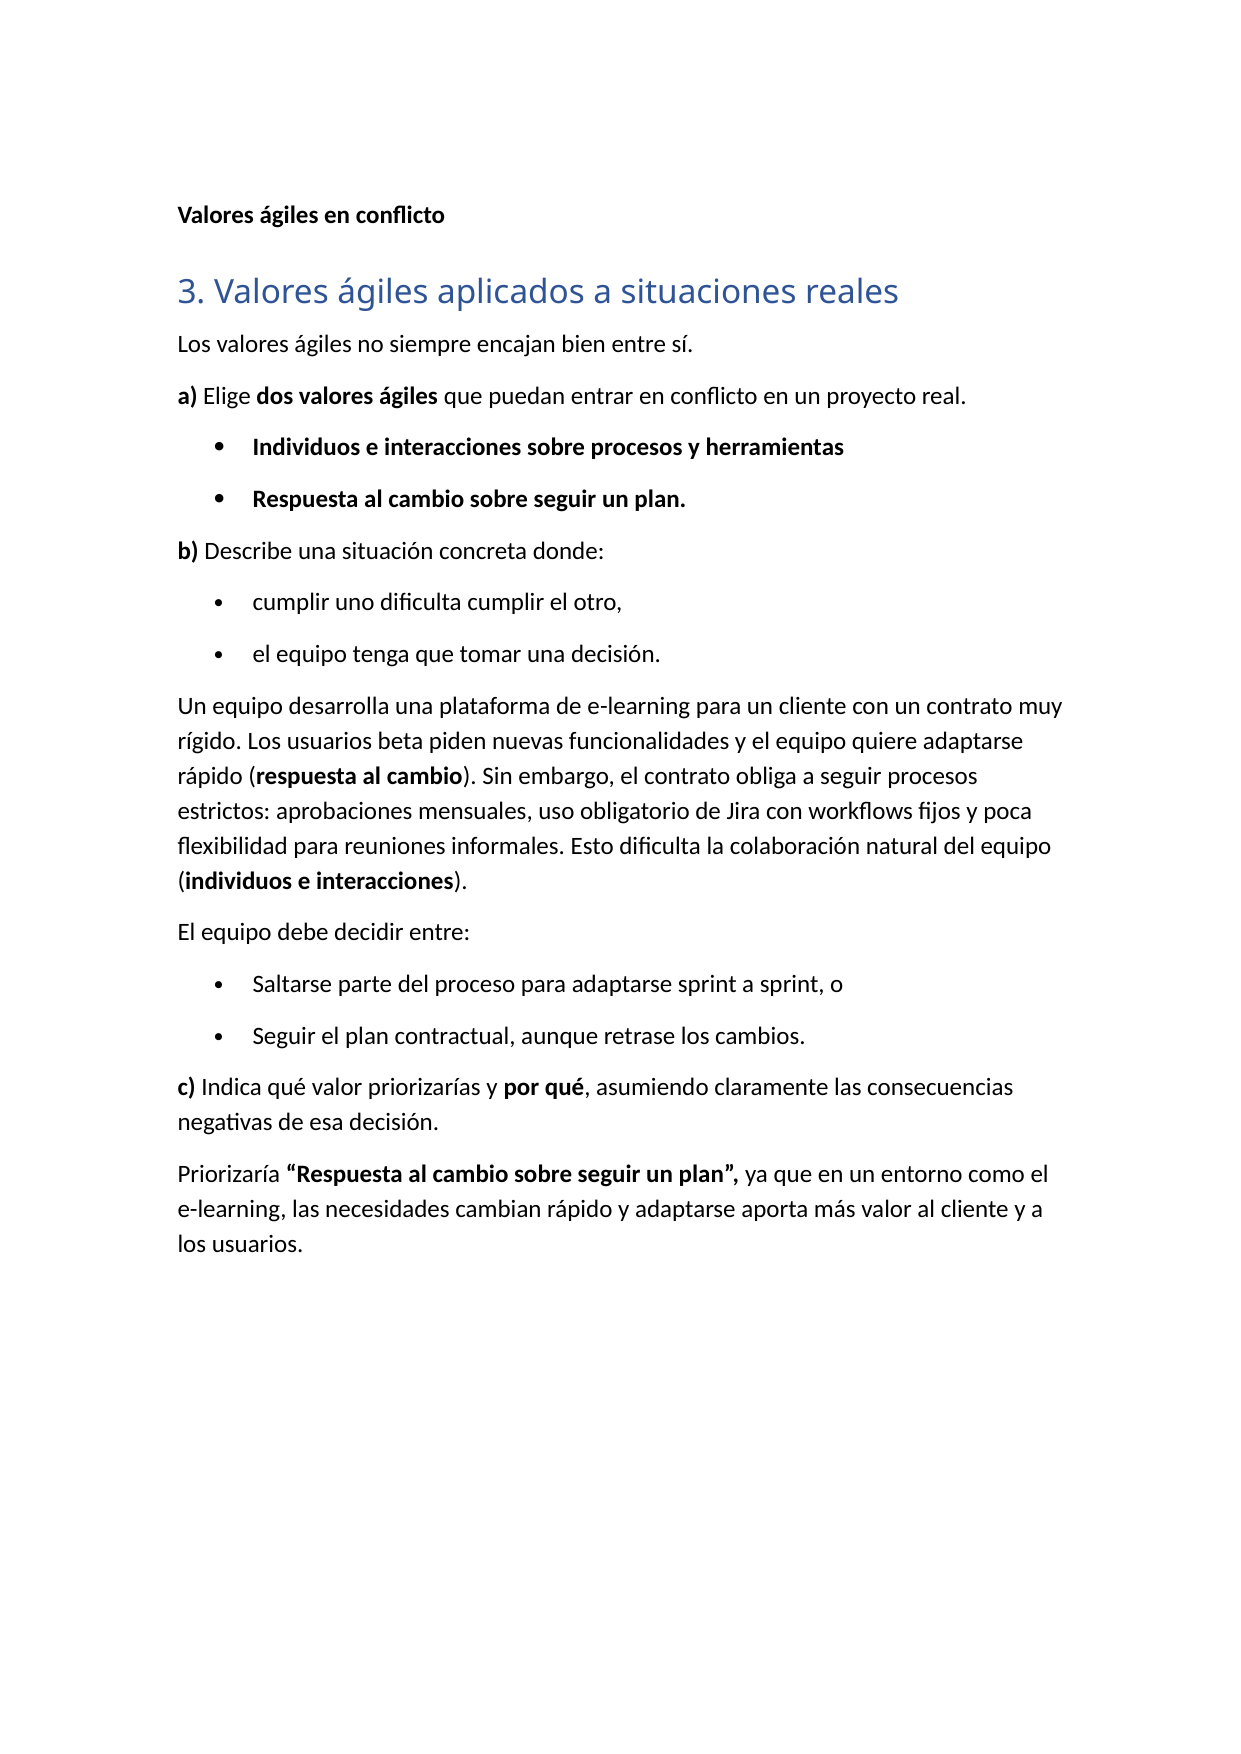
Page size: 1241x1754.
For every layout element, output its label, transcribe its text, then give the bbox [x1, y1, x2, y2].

text c) Indica qué valor priorizarías y por qué, asumiendo claramente las consecuencias negativas de esa decisión. [177, 1071, 1063, 1137]
list Respuesta al cambio sobre seguir un plan. [215, 483, 1063, 514]
text Priorizaría “Respuesta al cambio sobre seguir un plan”, ya que en un entorno como el e‑learning, las necesidades cambian rápido y adaptarse aporta más valor al cliente y a los usuarios. [177, 1158, 1063, 1259]
text Valores ágiles en conflicto [177, 199, 1063, 230]
text El equipo debe decidir entre: [177, 916, 1063, 947]
text b) Describe una situación concreta donde: [177, 535, 1063, 565]
subtitle 3. Valores ágiles aplicados a situaciones reales [177, 268, 1063, 313]
list Seguir el plan contractual, aunque retrase los cambios. [215, 1020, 1063, 1050]
list el equipo tenga que tomar una decisión. [215, 638, 1063, 669]
list cumplir uno dificulta cumplir el otro, [215, 586, 1063, 617]
text a) Elige dos valores ágiles que puedan entrar en conflicto en un proyecto real. [177, 380, 1063, 410]
list Saltarse parte del proceso para adaptarse sprint a sprint, o [215, 968, 1063, 999]
text Los valores ágiles no siempre encajan bien entre sí. [177, 328, 1063, 359]
list Individuos e interacciones sobre procesos y herramientas [215, 431, 1063, 462]
text Un equipo desarrolla una plataforma de e‑learning para un cliente con un contrato muy rígido. Los usuarios beta piden nuevas funcionalidades y el equipo quiere adaptarse rápido (respuesta al cambio). Sin embargo, el contrato obliga a seguir procesos estrictos: aprobaciones mensuales, uso obligatorio de Jira con workflows fijos y poca flexibilidad para reuniones informales. Esto dificulta la colaboración natural del equipo (individuos e interacciones). [177, 690, 1063, 895]
